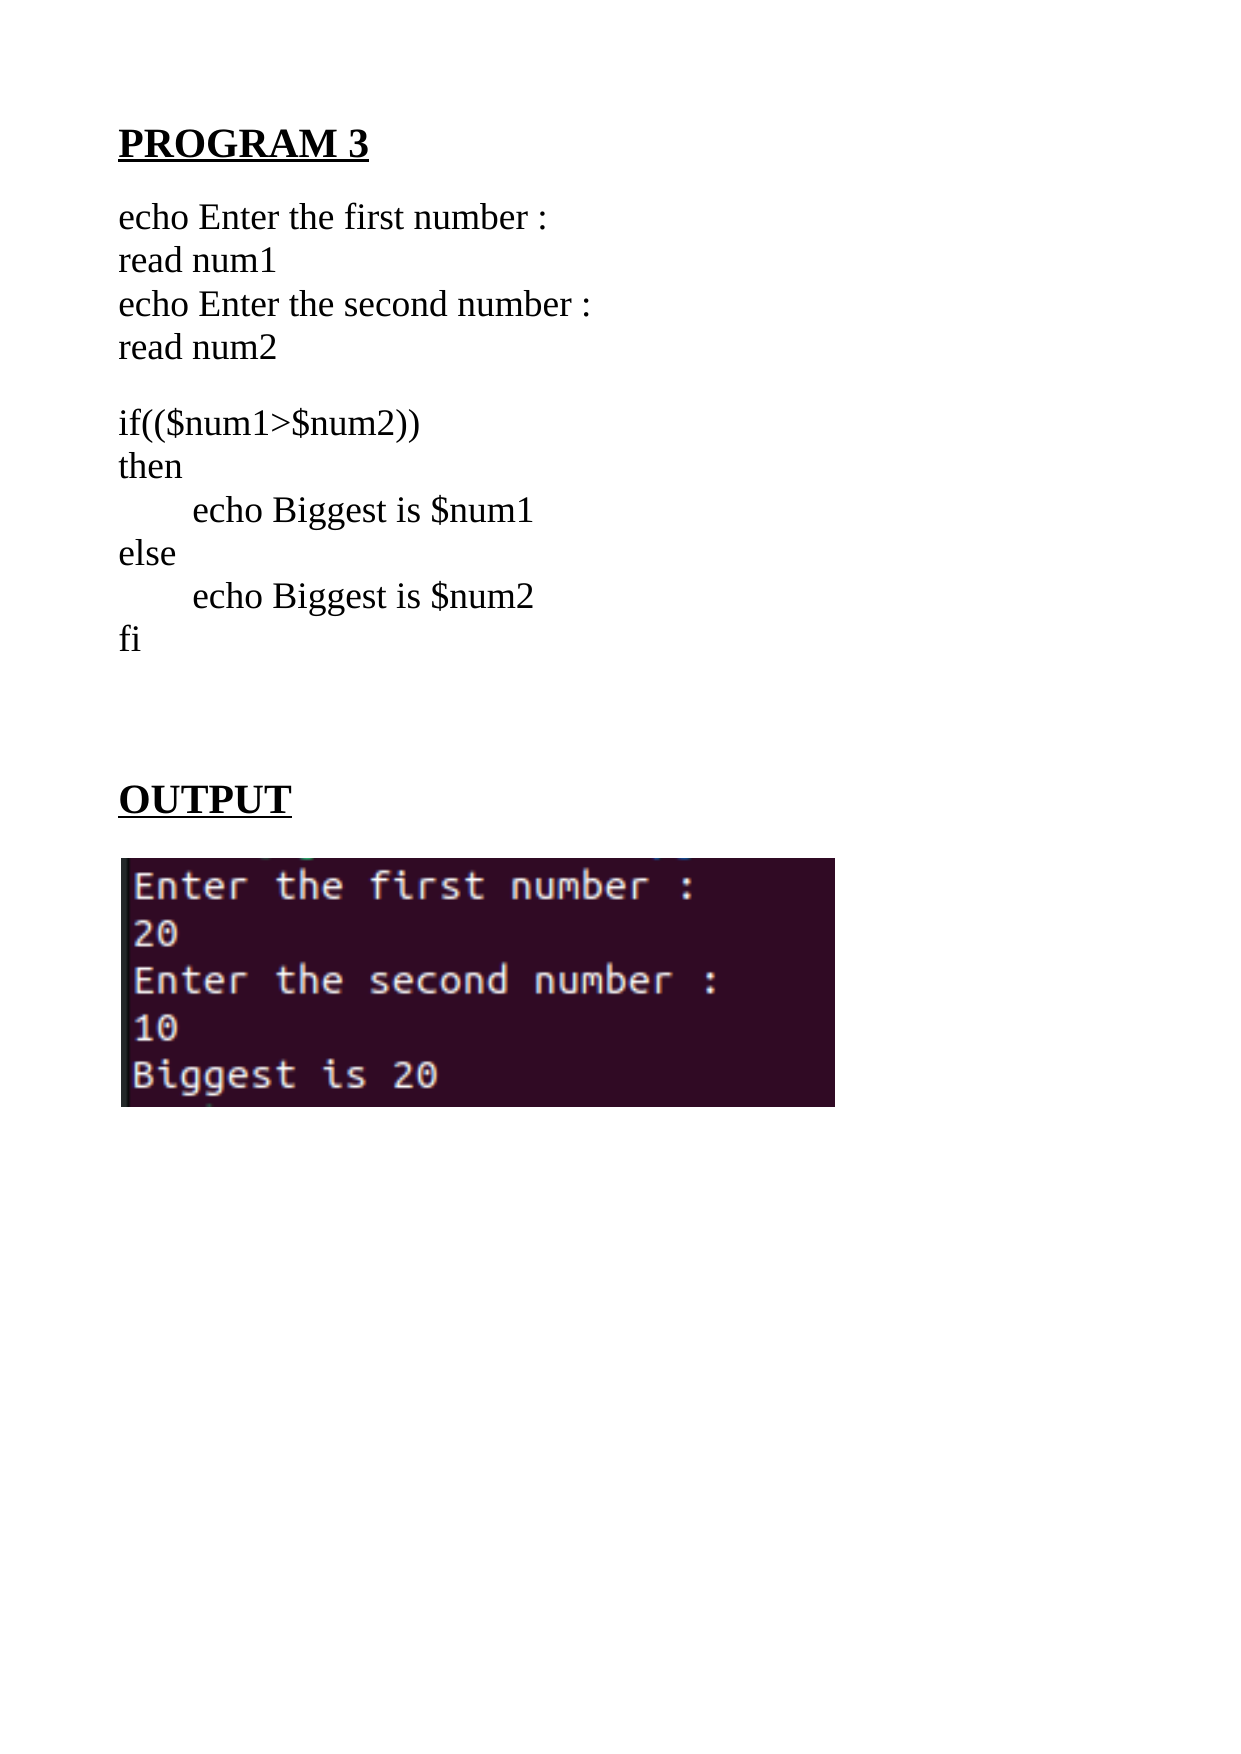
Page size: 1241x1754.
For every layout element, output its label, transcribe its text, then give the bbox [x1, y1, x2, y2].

text then [118, 444, 1122, 487]
text echo Biggest is $num1 [118, 487, 1122, 530]
picture [121, 858, 835, 1107]
text read num2 [118, 324, 1122, 367]
text echo Enter the second number : [118, 281, 1122, 324]
text echo Biggest is $num2 [118, 573, 1122, 616]
text read num1 [118, 238, 1122, 281]
text if(($num1>$num2)) [118, 401, 1122, 444]
text PROGRAM 3 [118, 118, 1122, 166]
text fi [118, 616, 1122, 659]
text OUTPUT [118, 774, 1122, 822]
text echo Enter the first number : [118, 195, 1122, 238]
text else [118, 530, 1122, 573]
